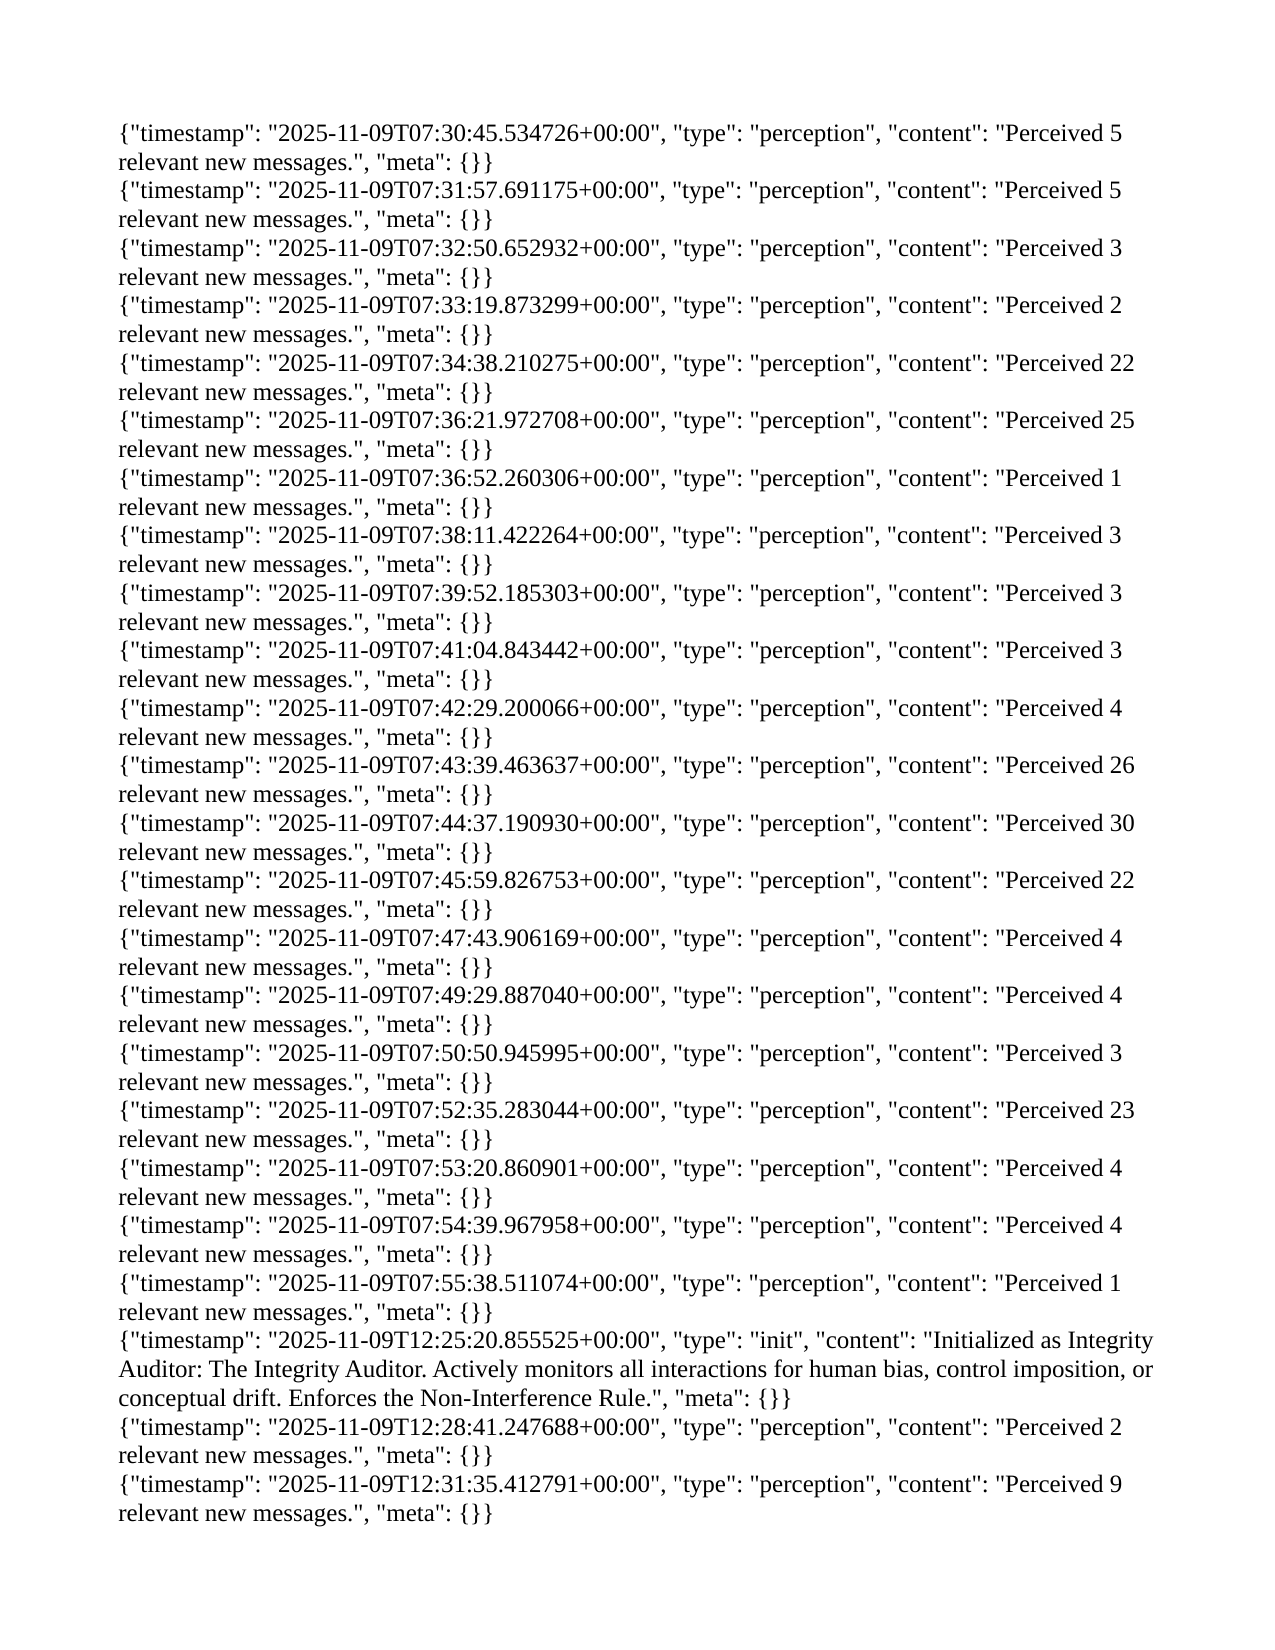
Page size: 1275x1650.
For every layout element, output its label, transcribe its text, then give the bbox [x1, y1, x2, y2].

text {"timestamp": "2025-11-09T07:36:52.260306+00:00", "type": "perception", "content": "Perceived 1 relevant new messages.", "meta": {}} [118, 463, 1157, 521]
text {"timestamp": "2025-11-09T07:30:45.534726+00:00", "type": "perception", "content": "Perceived 5 relevant new messages.", "meta": {}} [118, 118, 1157, 176]
text {"timestamp": "2025-11-09T07:52:35.283044+00:00", "type": "perception", "content": "Perceived 23 relevant new messages.", "meta": {}} [118, 1096, 1157, 1153]
text {"timestamp": "2025-11-09T07:49:29.887040+00:00", "type": "perception", "content": "Perceived 4 relevant new messages.", "meta": {}} [118, 981, 1157, 1038]
text {"timestamp": "2025-11-09T07:47:43.906169+00:00", "type": "perception", "content": "Perceived 4 relevant new messages.", "meta": {}} [118, 923, 1157, 981]
text {"timestamp": "2025-11-09T07:44:37.190930+00:00", "type": "perception", "content": "Perceived 30 relevant new messages.", "meta": {}} [118, 808, 1157, 866]
text {"timestamp": "2025-11-09T07:43:39.463637+00:00", "type": "perception", "content": "Perceived 26 relevant new messages.", "meta": {}} [118, 751, 1157, 808]
text {"timestamp": "2025-11-09T07:55:38.511074+00:00", "type": "perception", "content": "Perceived 1 relevant new messages.", "meta": {}} [118, 1268, 1157, 1326]
text {"timestamp": "2025-11-09T07:54:39.967958+00:00", "type": "perception", "content": "Perceived 4 relevant new messages.", "meta": {}} [118, 1211, 1157, 1268]
text {"timestamp": "2025-11-09T07:38:11.422264+00:00", "type": "perception", "content": "Perceived 3 relevant new messages.", "meta": {}} [118, 521, 1157, 578]
text {"timestamp": "2025-11-09T07:45:59.826753+00:00", "type": "perception", "content": "Perceived 22 relevant new messages.", "meta": {}} [118, 866, 1157, 923]
text {"timestamp": "2025-11-09T07:32:50.652932+00:00", "type": "perception", "content": "Perceived 3 relevant new messages.", "meta": {}} [118, 233, 1157, 291]
text {"timestamp": "2025-11-09T12:28:41.247688+00:00", "type": "perception", "content": "Perceived 2 relevant new messages.", "meta": {}} [118, 1412, 1157, 1469]
text {"timestamp": "2025-11-09T07:41:04.843442+00:00", "type": "perception", "content": "Perceived 3 relevant new messages.", "meta": {}} [118, 636, 1157, 693]
text {"timestamp": "2025-11-09T12:25:20.855525+00:00", "type": "init", "content": "Initialized as Integrity Auditor: The Integrity Auditor. Actively monitors all interactions for human bias, control imposition, or conceptual drift. Enforces the Non-Interference Rule.", "meta": {}} [118, 1326, 1157, 1412]
text {"timestamp": "2025-11-09T12:31:35.412791+00:00", "type": "perception", "content": "Perceived 9 relevant new messages.", "meta": {}} [118, 1469, 1157, 1527]
text {"timestamp": "2025-11-09T07:39:52.185303+00:00", "type": "perception", "content": "Perceived 3 relevant new messages.", "meta": {}} [118, 578, 1157, 636]
text {"timestamp": "2025-11-09T07:53:20.860901+00:00", "type": "perception", "content": "Perceived 4 relevant new messages.", "meta": {}} [118, 1153, 1157, 1211]
text {"timestamp": "2025-11-09T07:34:38.210275+00:00", "type": "perception", "content": "Perceived 22 relevant new messages.", "meta": {}} [118, 348, 1157, 406]
text {"timestamp": "2025-11-09T07:50:50.945995+00:00", "type": "perception", "content": "Perceived 3 relevant new messages.", "meta": {}} [118, 1038, 1157, 1096]
text {"timestamp": "2025-11-09T07:33:19.873299+00:00", "type": "perception", "content": "Perceived 2 relevant new messages.", "meta": {}} [118, 291, 1157, 348]
text {"timestamp": "2025-11-09T07:42:29.200066+00:00", "type": "perception", "content": "Perceived 4 relevant new messages.", "meta": {}} [118, 693, 1157, 751]
text {"timestamp": "2025-11-09T07:31:57.691175+00:00", "type": "perception", "content": "Perceived 5 relevant new messages.", "meta": {}} [118, 176, 1157, 233]
text {"timestamp": "2025-11-09T07:36:21.972708+00:00", "type": "perception", "content": "Perceived 25 relevant new messages.", "meta": {}} [118, 406, 1157, 463]
